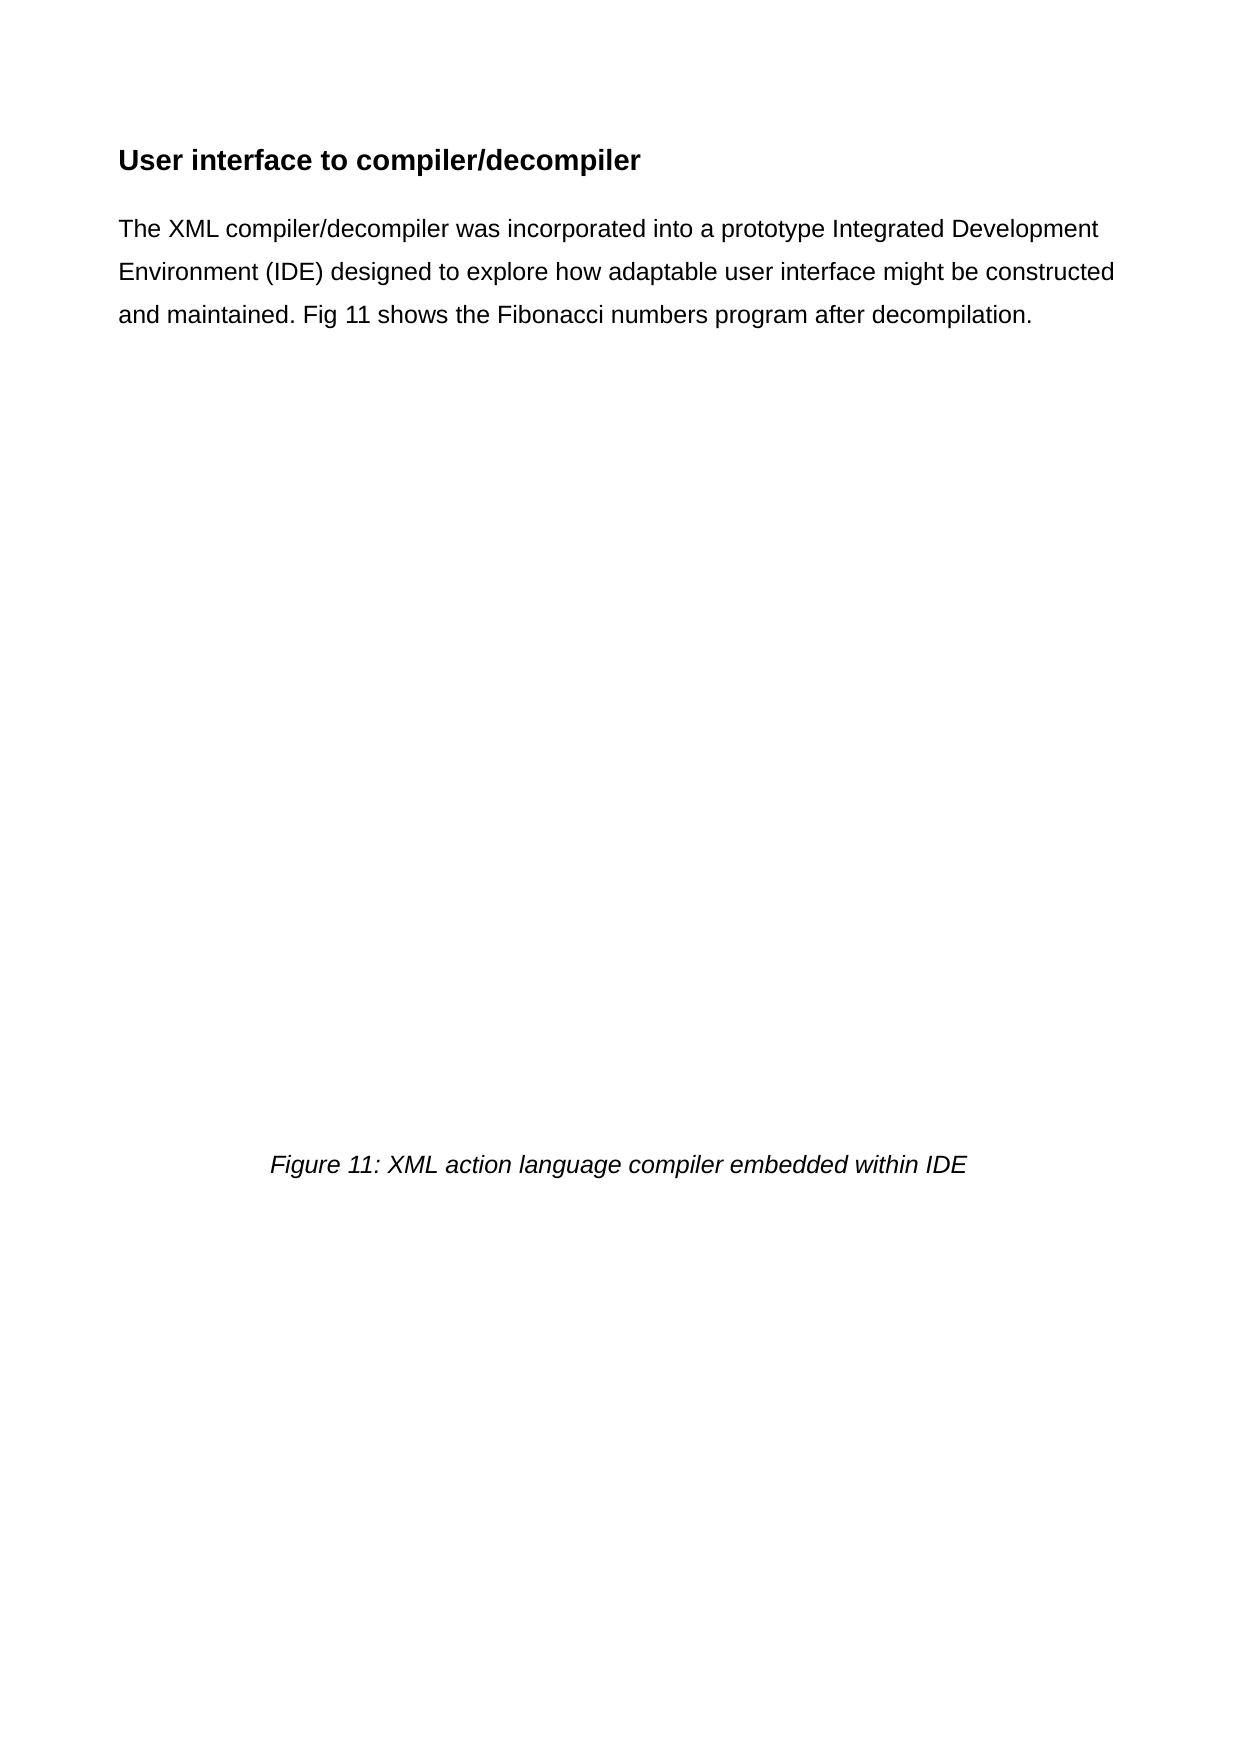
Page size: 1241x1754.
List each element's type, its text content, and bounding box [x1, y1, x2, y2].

text The XML compiler/decompiler was incorporated into a prototype Integrated Development Environment (IDE) designed to explore how adaptable user interface might be constructed and maintained. Fig Figure 11 shows the Fibonacci numbers program after decompilation. [118, 214, 1122, 329]
text Figure 11: XML action language compiler embedded within IDE [118, 1150, 1122, 1179]
subtitle User interface to compiler/decompiler [118, 143, 1122, 177]
